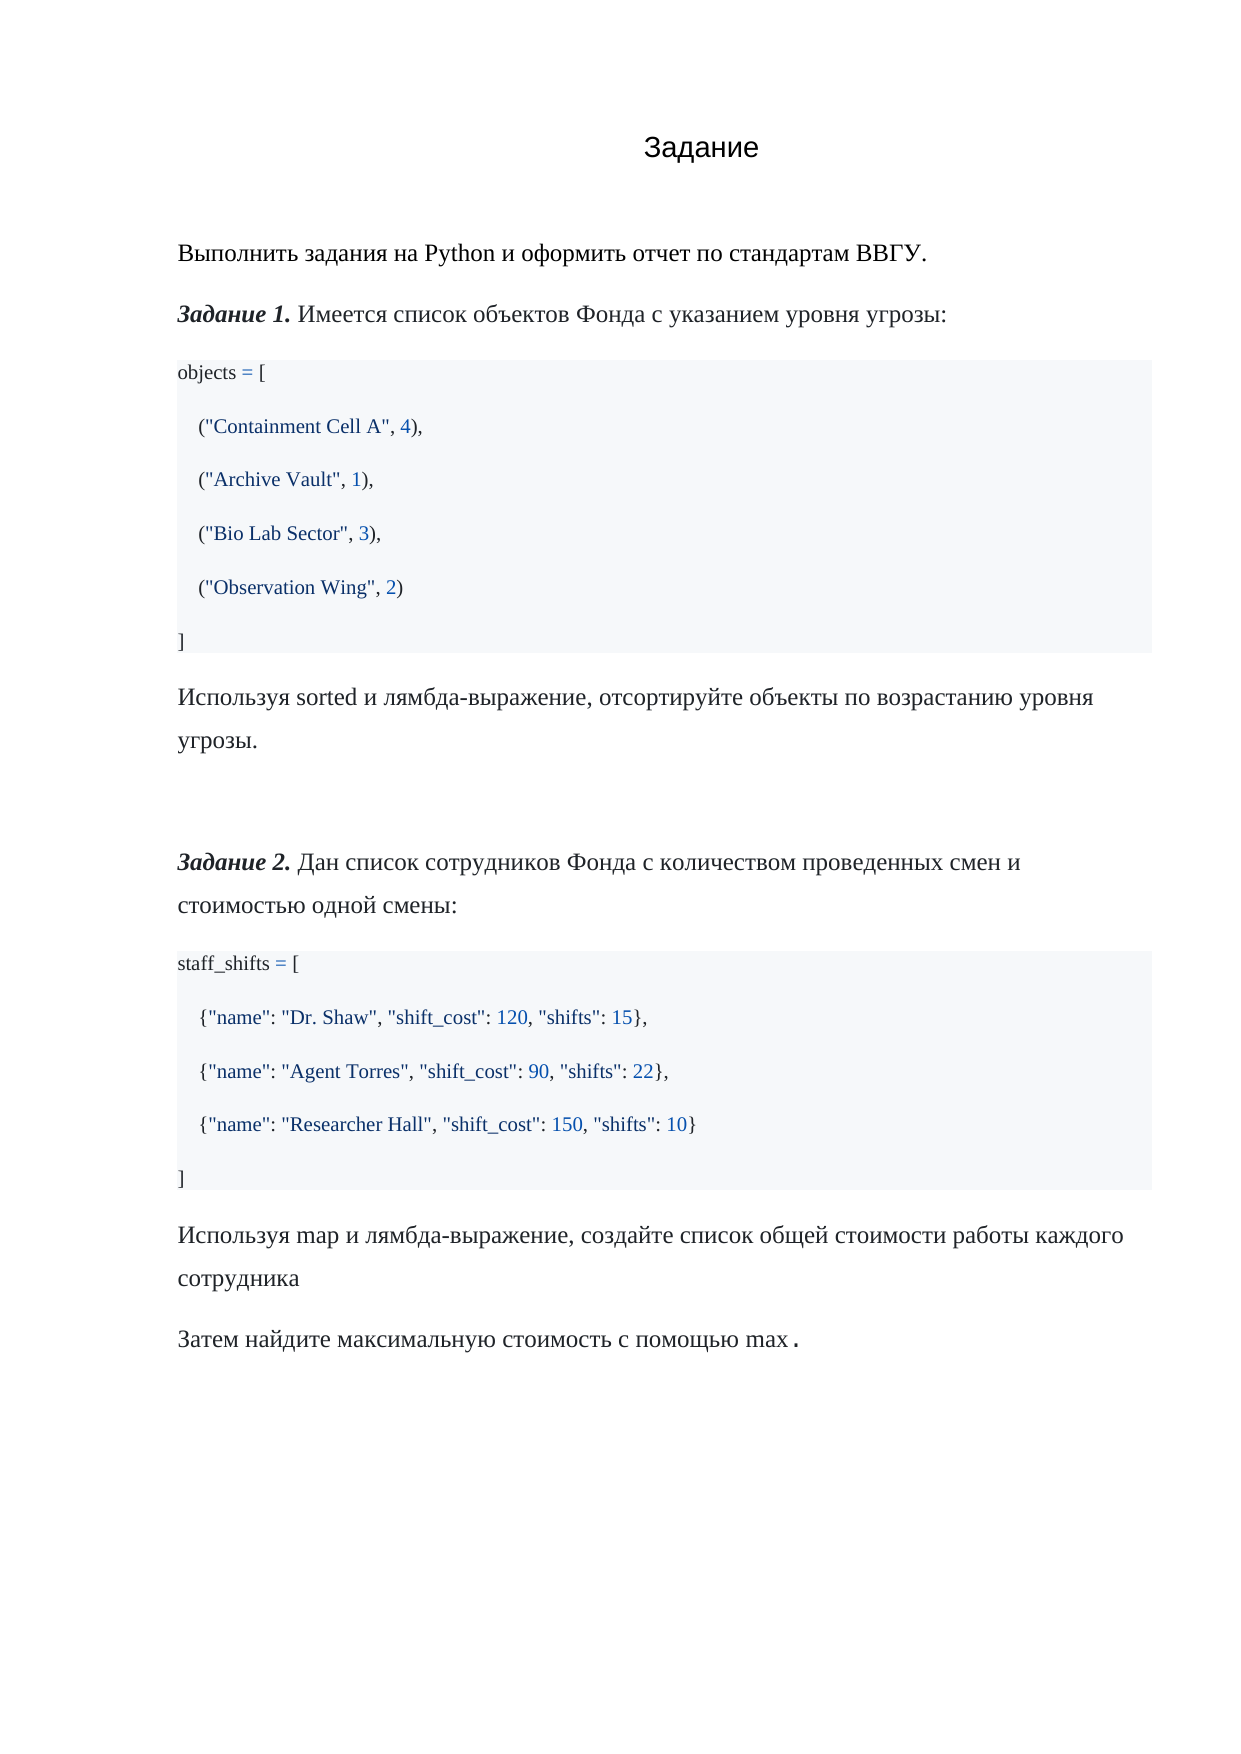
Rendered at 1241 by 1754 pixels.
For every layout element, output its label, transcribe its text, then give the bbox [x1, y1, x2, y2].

text Задание 2. Дан список сотрудников Фонда с количеством проведенных смен и стоимостью одной смены: [177, 847, 1152, 919]
text ("Observation Wing", 2) [177, 575, 1152, 599]
text objects = [ [177, 360, 1152, 384]
text {"name": "Dr. Shaw", "shift_cost": 120, "shifts": 15}, [177, 1005, 1152, 1029]
text ("Bio Lab Sector", 3), [177, 521, 1152, 545]
text ] [177, 629, 1152, 653]
text {"name": "Researcher Hall", "shift_cost": 150, "shifts": 10} [177, 1112, 1152, 1136]
text ] [177, 1166, 1152, 1190]
text Задание [177, 130, 1152, 163]
text ("Containment Cell A", 4), [177, 414, 1152, 438]
text {"name": "Agent Torres", "shift_cost": 90, "shifts": 22}, [177, 1059, 1152, 1083]
text Затем найдите максимальную стоимость с помощью max. [177, 1324, 1152, 1355]
text Задание 1. Имеется список объектов Фонда с указанием уровня угрозы: [177, 299, 1152, 328]
text Используя map и лямбда-выражение, создайте список общей стоимости работы каждого сотрудника [177, 1220, 1152, 1292]
text Используя sorted и лямбда-выражение, отсортируйте объекты по возрастанию уровня угрозы. [177, 682, 1152, 754]
text staff_shifts = [ [177, 951, 1152, 975]
text Выполнить задания на Python и оформить отчет по стандартам ВВГУ. [177, 238, 1152, 267]
text ("Archive Vault", 1), [177, 467, 1152, 491]
